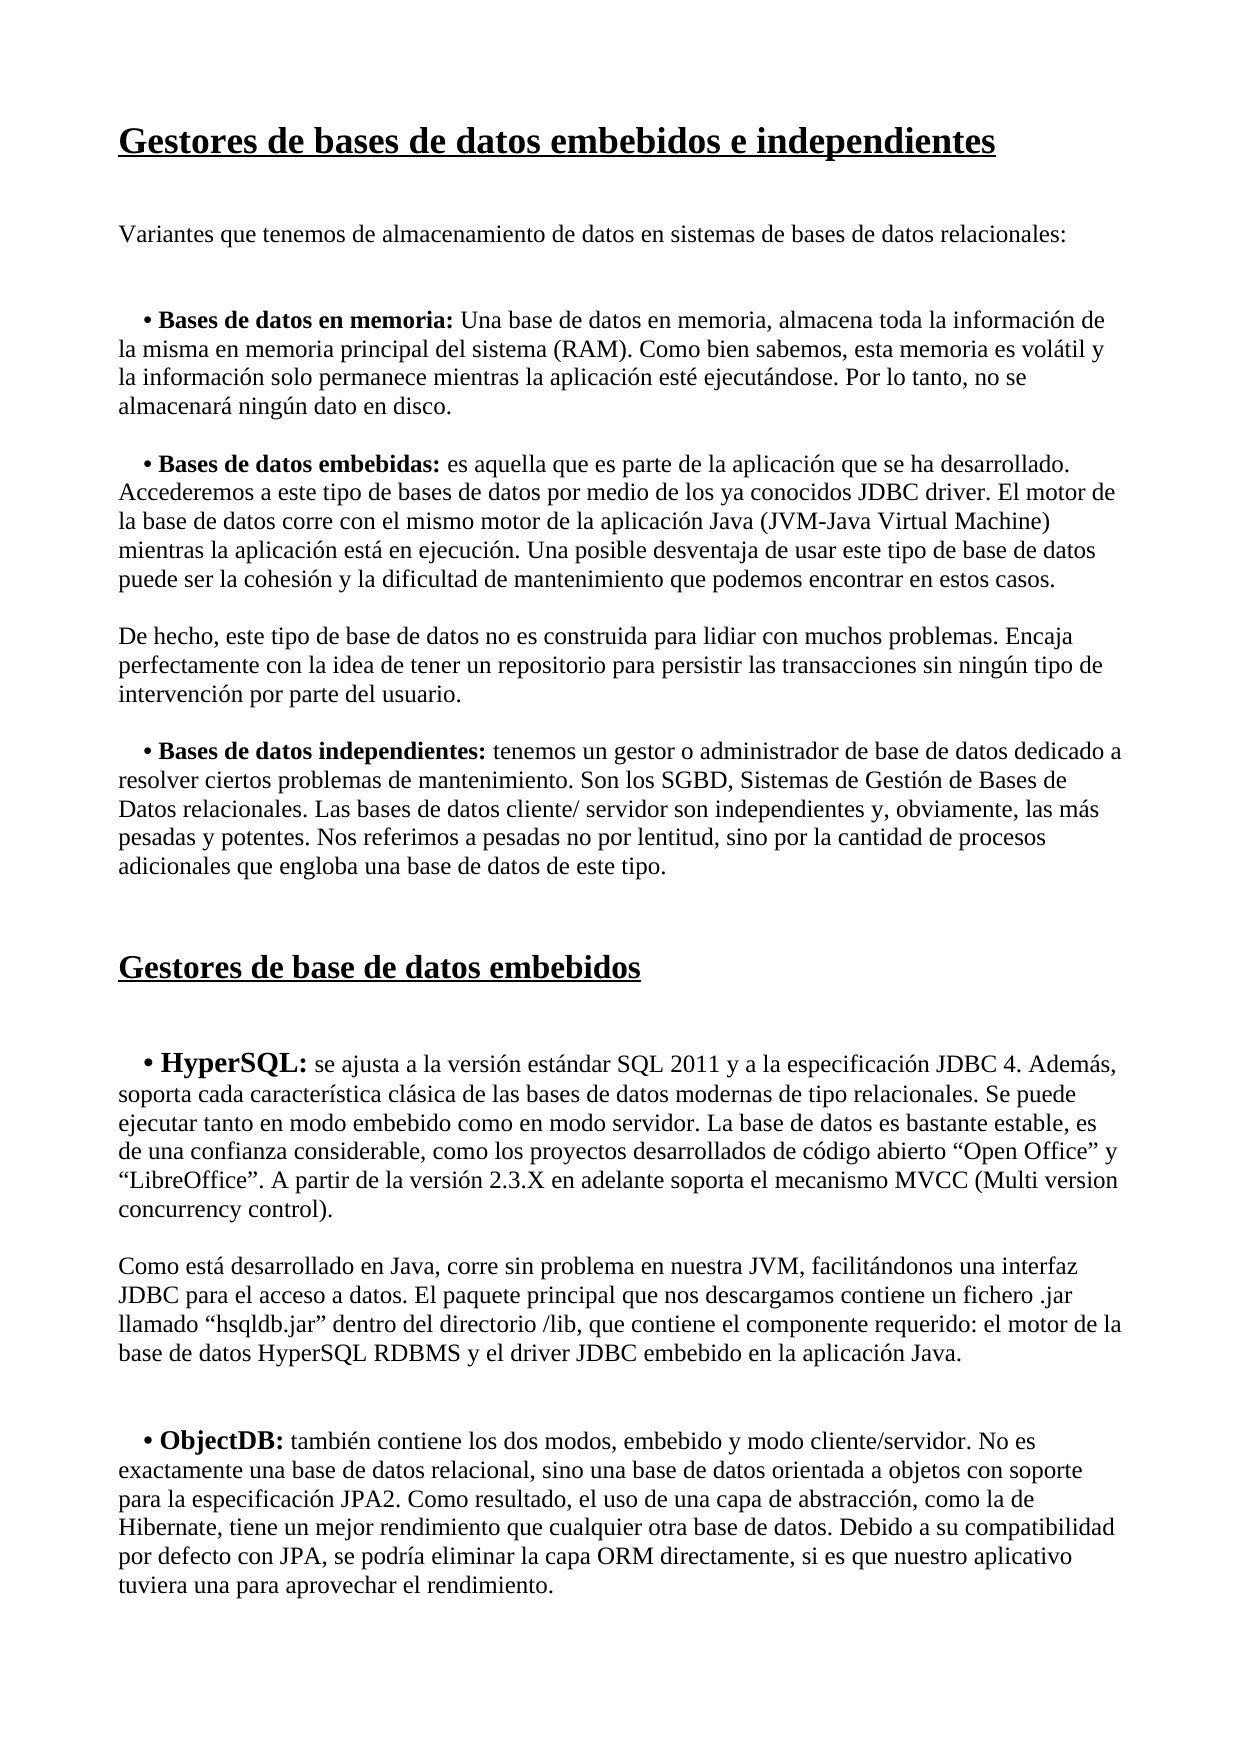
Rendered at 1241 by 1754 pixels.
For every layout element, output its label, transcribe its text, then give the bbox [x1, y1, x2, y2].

text Como está desarrollado en Java, corre sin problema en nuestra JVM, facilitándonos una interfaz JDBC para el acceso a datos. El paquete principal que nos descargamos contiene un fichero .jar llamado “hsqldb.jar” dentro del directorio /lib, que contiene el componente requerido: el motor de la base de datos HyperSQL RDBMS y el driver JDBC embebido en la aplicación Java. [118, 1251, 1122, 1366]
text De hecho, este tipo de base de datos no es construida para lidiar con muchos problemas. Encaja perfectamente con la idea de tener un repositorio para persistir las transacciones sin ningún tipo de intervención por parte del usuario. [118, 621, 1122, 707]
text • Bases de datos en memoria: Una base de datos en memoria, almacena toda la información de la misma en memoria principal del sistema (RAM). Como bien sabemos, esta memoria es volátil y la información solo permanece mientras la aplicación esté ejecutándose. Por lo tanto, no se almacenará ningún dato en disco. [118, 305, 1122, 420]
text Gestores de bases de datos embebidos e independientes [118, 118, 1122, 161]
text • Bases de datos independientes: tenemos un gestor o administrador de base de datos dedicado a resolver ciertos problemas de mantenimiento. Son los SGBD, Sistemas de Gestión de Bases de Datos relacionales. Las bases de datos cliente/ servidor son independientes y, obviamente, las más pesadas y potentes. Nos referimos a pesadas no por lentitud, sino por la cantidad de procesos adicionales que engloba una base de datos de este tipo. [118, 736, 1122, 880]
text • Bases de datos embebidas: es aquella que es parte de la aplicación que se ha desarrollado. Accederemos a este tipo de bases de datos por medio de los ya conocidos JDBC driver. El motor de la base de datos corre con el mismo motor de la aplicación Java (JVM-Java Virtual Machine) mientras la aplicación está en ejecución. Una posible desventaja de usar este tipo de base de datos puede ser la cohesión y la dificultad de mantenimiento que podemos encontrar en estos casos. [118, 449, 1122, 592]
text Variantes que tenemos de almacenamiento de datos en sistemas de bases de datos relacionales: [118, 219, 1122, 247]
text Gestores de base de datos embebidos [118, 947, 1122, 985]
text • ObjectDB: también contiene los dos modos, embebido y modo cliente/servidor. No es exactamente una base de datos relacional, sino una base de datos orientada a objetos con soporte para la especificación JPA2. Como resultado, el uso de una capa de abstracción, como la de Hibernate, tiene un mejor rendimiento que cualquier otra base de datos. Debido a su compatibilidad por defecto con JPA, se podría eliminar la capa ORM directamente, si es que nuestro aplicativo tuviera una para aprovechar el rendimiento. [118, 1424, 1122, 1599]
text • HyperSQL: se ajusta a la versión estándar SQL 2011 y a la especificación JDBC 4. Además, soporta cada característica clásica de las bases de datos modernas de tipo relacionales. Se puede ejecutar tanto en modo embebido como en modo servidor. La base de datos es bastante estable, es de una confianza considerable, como los proyectos desarrollados de código abierto “Open Office” y “LibreOffice”. A partir de la versión 2.3.X en adelante soporta el mecanismo MVCC (Multi version concurrency control). [118, 1045, 1122, 1223]
